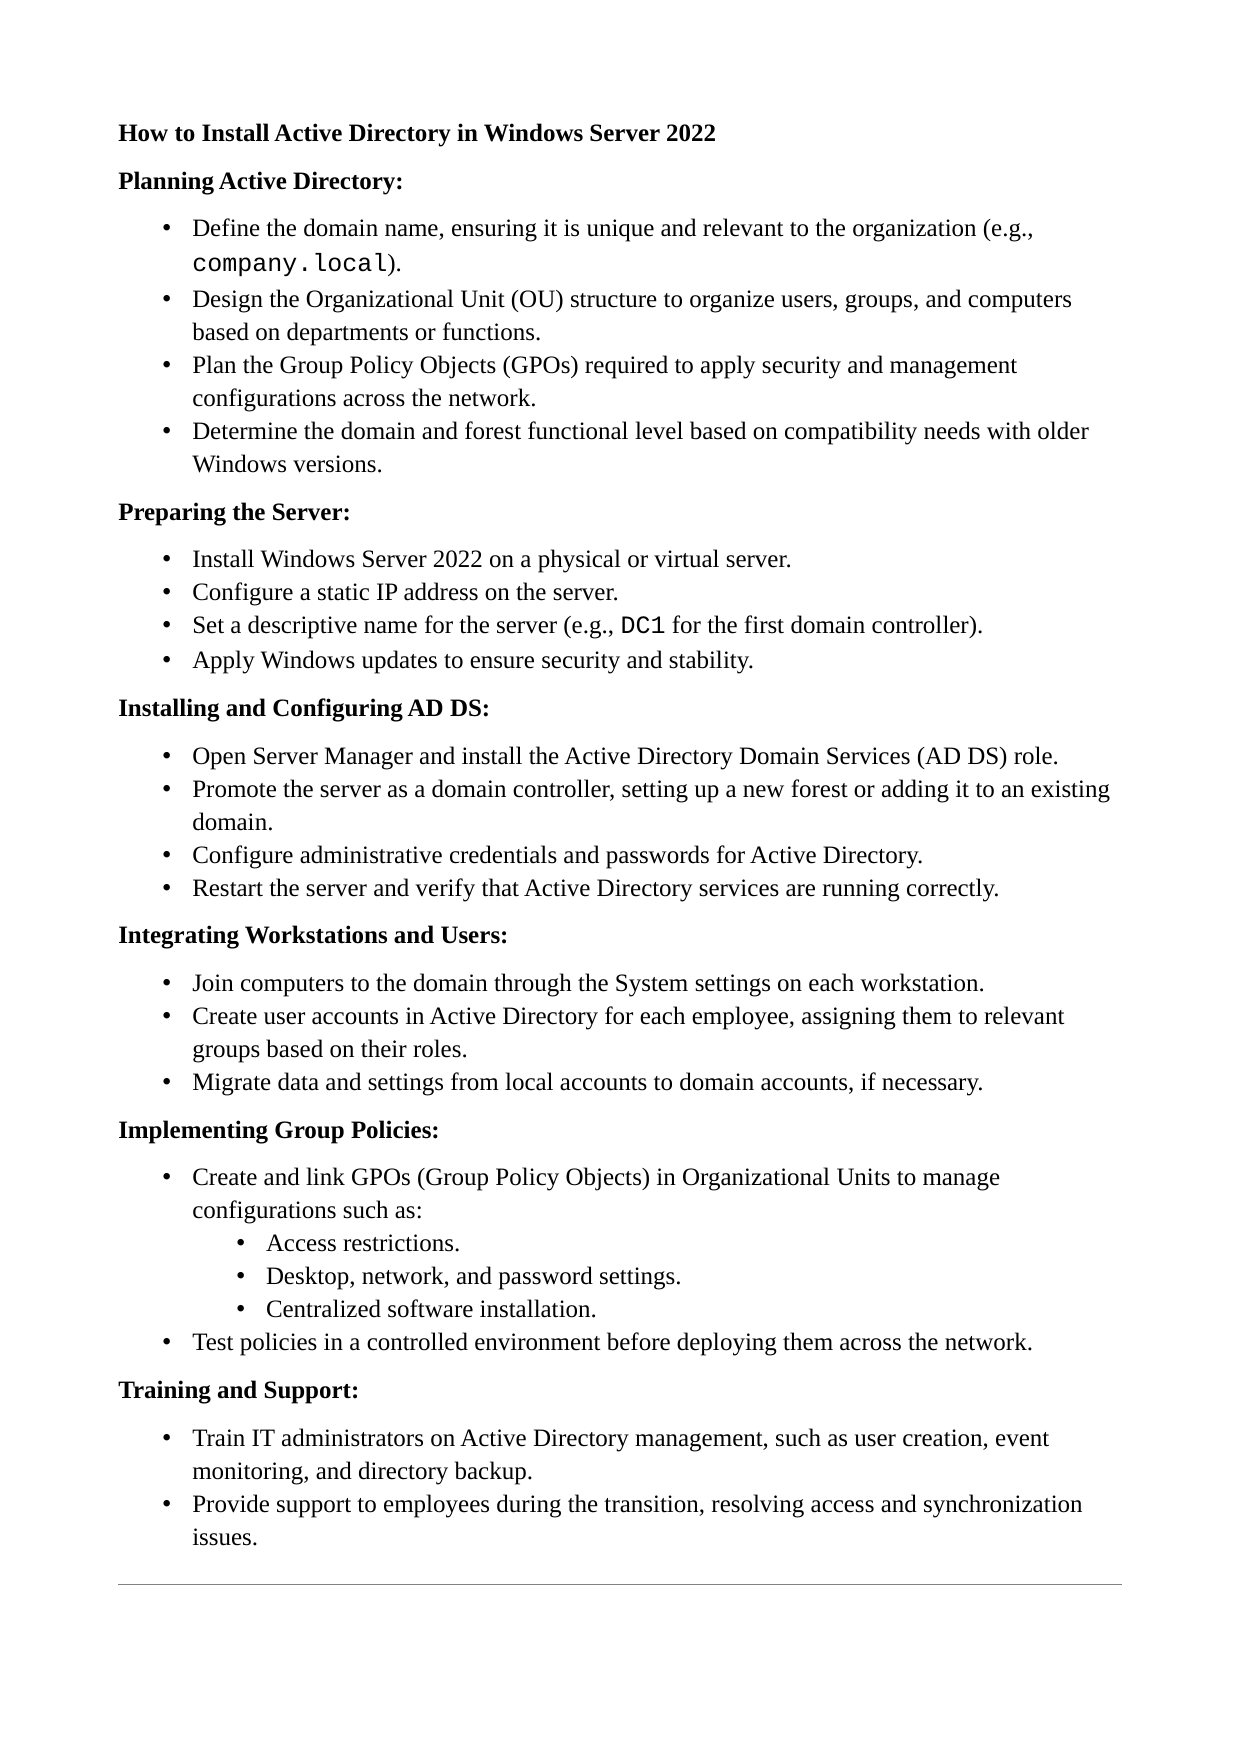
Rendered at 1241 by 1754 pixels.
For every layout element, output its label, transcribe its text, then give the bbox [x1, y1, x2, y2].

list Desktop, network, and password settings. [236, 1261, 1122, 1290]
list Set a descriptive name for the server (e.g., DC1 for the first domain controller). [162, 610, 1122, 641]
text How to Install Active Directory in Windows Server 2022 [118, 118, 1122, 147]
list Install Windows Server 2022 on a physical or virtual server. [162, 544, 1122, 573]
list Create and link GPOs (Group Policy Objects) in Organizational Units to manage configurations such as: [162, 1162, 1122, 1224]
text Planning Active Directory: [118, 166, 1122, 194]
list Configure administrative credentials and passwords for Active Directory. [162, 840, 1122, 869]
list Train IT administrators on Active Directory management, such as user creation, event monitoring, and directory backup. [162, 1423, 1122, 1484]
list Apply Windows updates to ensure security and stability. [162, 646, 1122, 674]
list Create user accounts in Active Directory for each employee, assigning them to relevant groups based on their roles. [162, 1001, 1122, 1063]
list Promote the server as a domain controller, setting up a new forest or adding it to an existing domain. [162, 774, 1122, 836]
text Preparing the Server: [118, 497, 1122, 525]
list Determine the domain and forest functional level based on compatibility needs with older Windows versions. [162, 416, 1122, 478]
list Open Server Manager and install the Active Directory Domain Services (AD DS) role. [162, 741, 1122, 769]
list Provide support to employees during the transition, resolving access and synchronization issues. [162, 1489, 1122, 1551]
list Restart the server and verify that Active Directory services are running correctly. [162, 873, 1122, 902]
list Centralized software installation. [236, 1294, 1122, 1323]
text Installing and Configuring AD DS: [118, 693, 1122, 722]
list Configure a static IP address on the server. [162, 577, 1122, 606]
text Implementing Group Policies: [118, 1115, 1122, 1143]
list Join computers to the domain through the System settings on each workstation. [162, 968, 1122, 997]
text Integrating Workstations and Users: [118, 921, 1122, 949]
list Test policies in a controlled environment before deploying them across the network. [162, 1327, 1122, 1356]
list Migrate data and settings from local accounts to domain accounts, if necessary. [162, 1067, 1122, 1096]
list Define the domain name, ensuring it is unique and relevant to the organization (e.g., company.local). [162, 213, 1122, 279]
list Access restrictions. [236, 1228, 1122, 1257]
list Design the Organizational Unit (OU) structure to organize users, groups, and computers based on departments or functions. [162, 284, 1122, 346]
text Training and Support: [118, 1375, 1122, 1404]
list Plan the Group Policy Objects (GPOs) required to apply security and management configurations across the network. [162, 350, 1122, 412]
